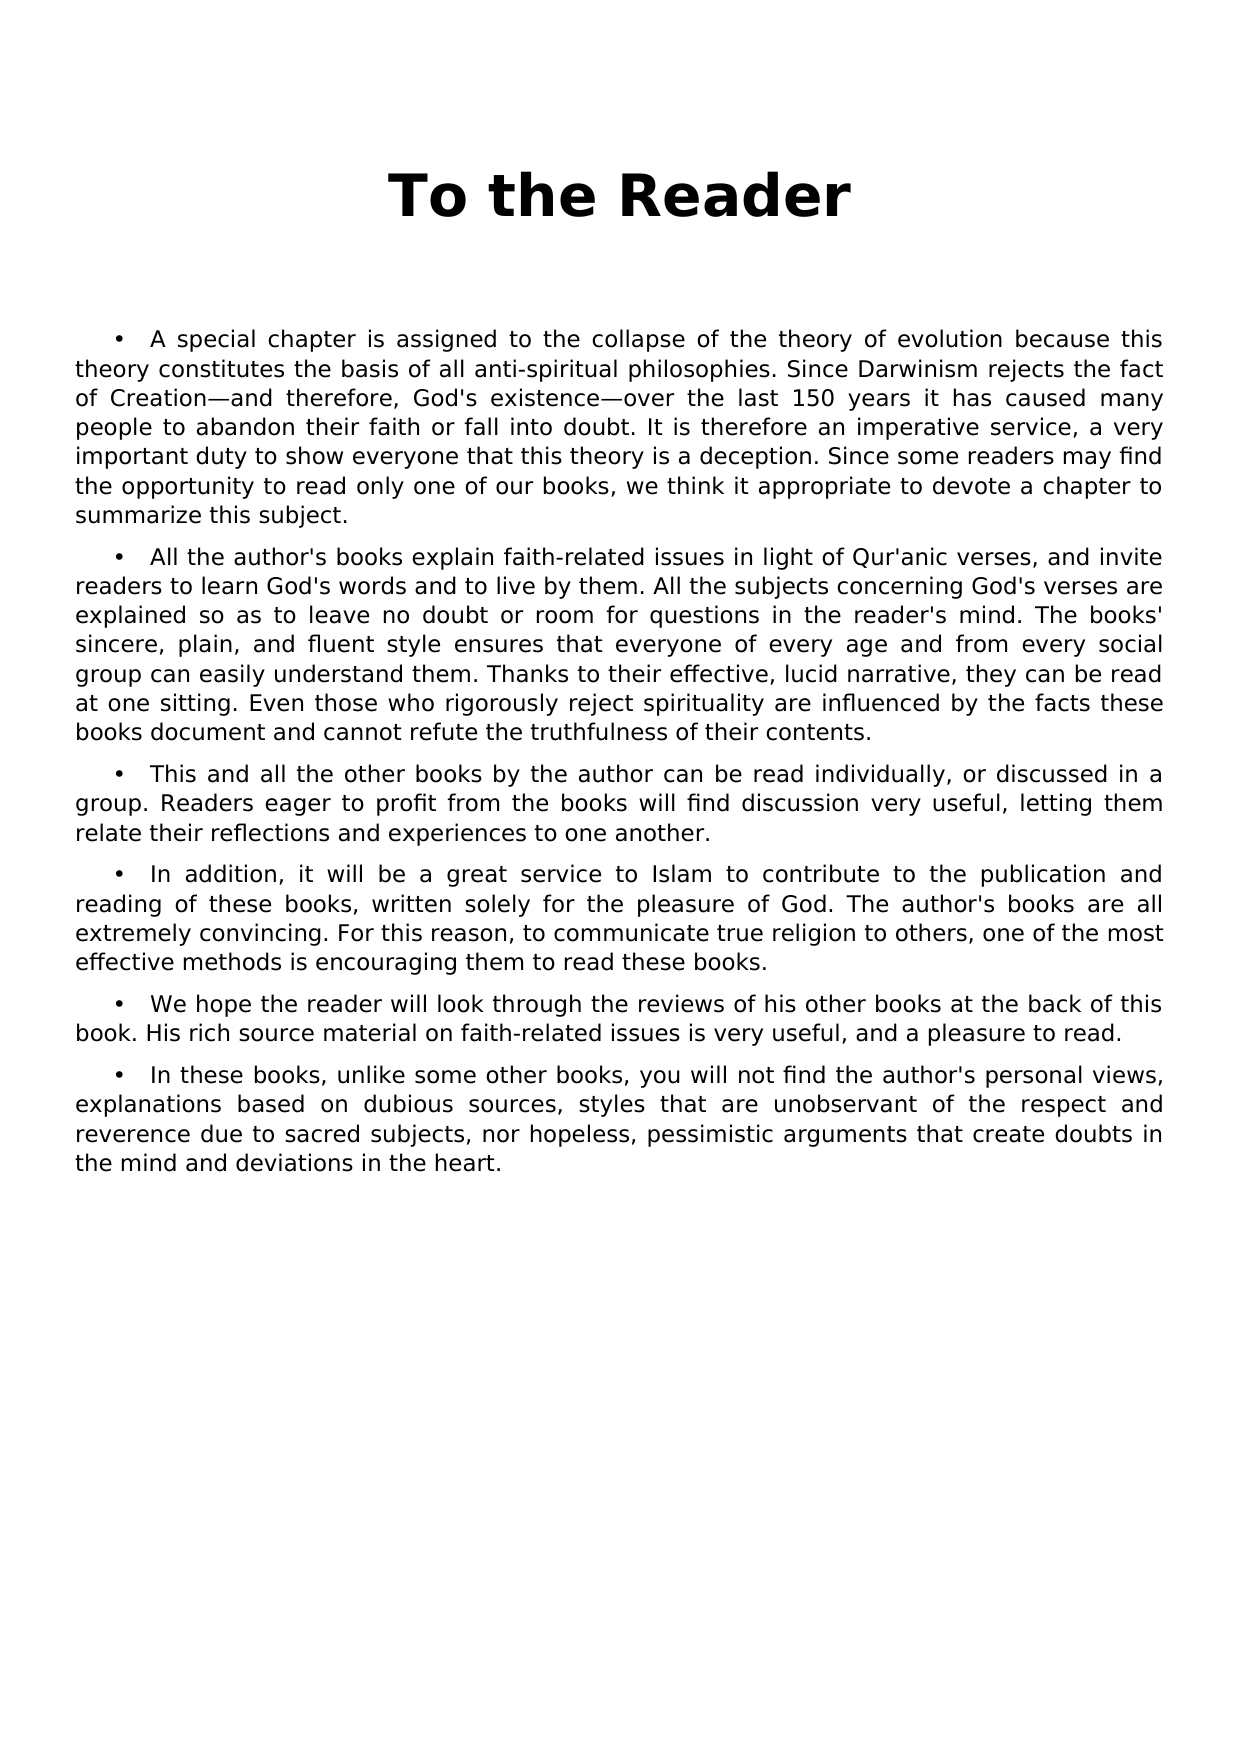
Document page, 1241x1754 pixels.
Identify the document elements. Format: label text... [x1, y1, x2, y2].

text • We hope the reader will look through the reviews of his other books at the back of this book. His rich source material on faith-related issues is very useful, and a pleasure to read. [75, 991, 1165, 1047]
text • A special chapter is assigned to the collapse of the theory of evolution because this theory constitutes the basis of all anti-spiritual philosophies. Since Darwinism rejects the fact of Creation—and therefore, God's existence—over the last 150 years it has caused many people to abandon their faith or fall into doubt. It is therefore an imperative service, a very important duty to show everyone that this theory is a deception. Since some readers may find the opportunity to read only one of our books, we think it appropriate to devote a chapter to summarize this subject. [75, 326, 1165, 529]
text • This and all the other books by the author can be read individually, or discussed in a group. Readers eager to profit from the books will find discussion very useful, letting them relate their reflections and experiences to one another. [75, 761, 1165, 846]
text • All the author's books explain faith-related issues in light of Qur'anic verses, and invite readers to learn God's words and to live by them. All the subjects concerning God's verses are explained so as to leave no doubt or room for questions in the reader's mind. The books' sincere, plain, and fluent style ensures that everyone of every age and from every social group can easily understand them. Thanks to their effective, lucid narrative, they can be read at one sitting. Even those who rigorously reject spirituality are influenced by the facts these books document and cannot refute the truthfulness of their contents. [75, 544, 1165, 746]
text • In these books, unlike some other books, you will not find the author's personal views, explanations based on dubious sources, styles that are unobservant of the respect and reverence due to sacred subjects, nor hopeless, pessimistic arguments that create doubts in the mind and deviations in the heart. [75, 1062, 1165, 1177]
subtitle To the Reader [75, 162, 1165, 230]
text • In addition, it will be a great service to Islam to contribute to the publication and reading of these books, written solely for the pleasure of God. The author's books are all extremely convincing. For this reason, to communicate true religion to others, one of the most effective methods is encouraging them to read these books. [75, 862, 1165, 976]
